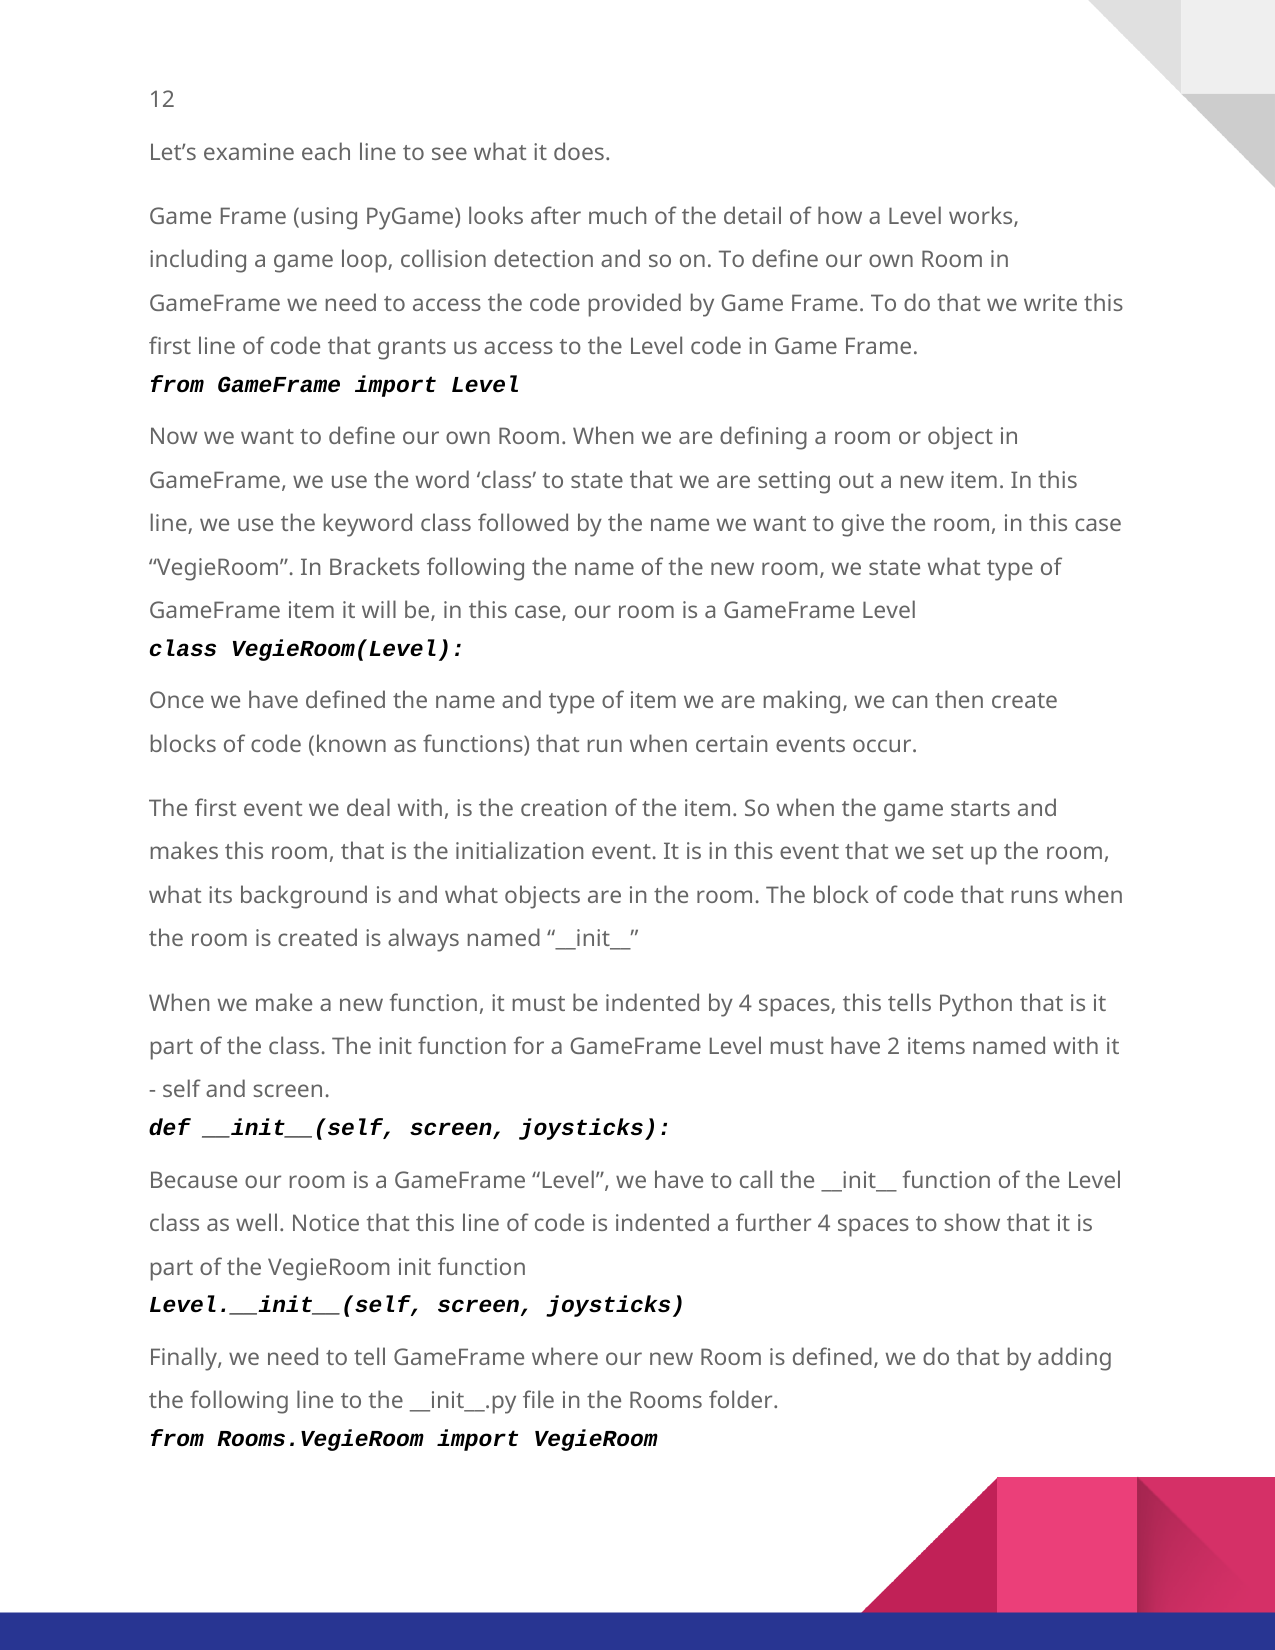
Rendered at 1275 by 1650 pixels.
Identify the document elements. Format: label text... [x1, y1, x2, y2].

text from Rooms.VegieRoom import VegieRoom [148, 1427, 1125, 1453]
picture [0, 1476, 1275, 1650]
text class VegieRoom(Level): [148, 637, 1125, 663]
text def __init__(self, screen, joysticks): [148, 1117, 1125, 1143]
text Finally, we need to tell GameFrame where our new Room is defined, we do that by adding the following line to the __init__.py file in the Rooms folder. [148, 1341, 1125, 1415]
text Now we want to define our own Room. When we are defining a room or object in GameFrame, we use the word ‘class’ to state that we are setting out a new item. In this line, we use the keyword class followed by the name we want to give the room, in this case “VegieRoom”. In Brackets following the name of the new room, we state what type of GameFrame item it will be, in this case, our room is a GameFrame Level [148, 420, 1125, 625]
text Because our room is a GameFrame “Level”, we have to call the __init__ function of the Level class as well. Notice that this line of code is indented a further 4 spaces to show that it is part of the VegieRoom init function [148, 1163, 1125, 1282]
text Let’s examine each line to see what it does. [148, 135, 1125, 167]
text The first event we deal with, is the creation of the item. So when the game starts and makes this room, that is the initialization event. It is in this event that we set up the room, what its background is and what objects are in the room. The block of code that runs when the room is created is always named “__init__” [148, 792, 1125, 953]
text Once we have defined the name and type of item we are making, we can then create blocks of code (known as functions) that run when certain events occur. [148, 684, 1125, 759]
text When we make a new function, it must be indented by 4 spaces, this tells Python that is it part of the class. The init function for a GameFrame Level must have 2 items named with it - self and screen. [148, 986, 1125, 1104]
text Level.__init__(self, screen, joysticks) [148, 1294, 1125, 1320]
picture [1087, 0, 1275, 188]
text Game Frame (using PyGame) looks after much of the detail of how a Level works, including a game loop, collision detection and so on. To define our own Room in GameFrame we need to access the code provided by Game Frame. To do that we write this first line of code that grants us access to the Level code in Game Frame. [148, 200, 1125, 361]
text from GameFrame import Level [148, 373, 1125, 399]
